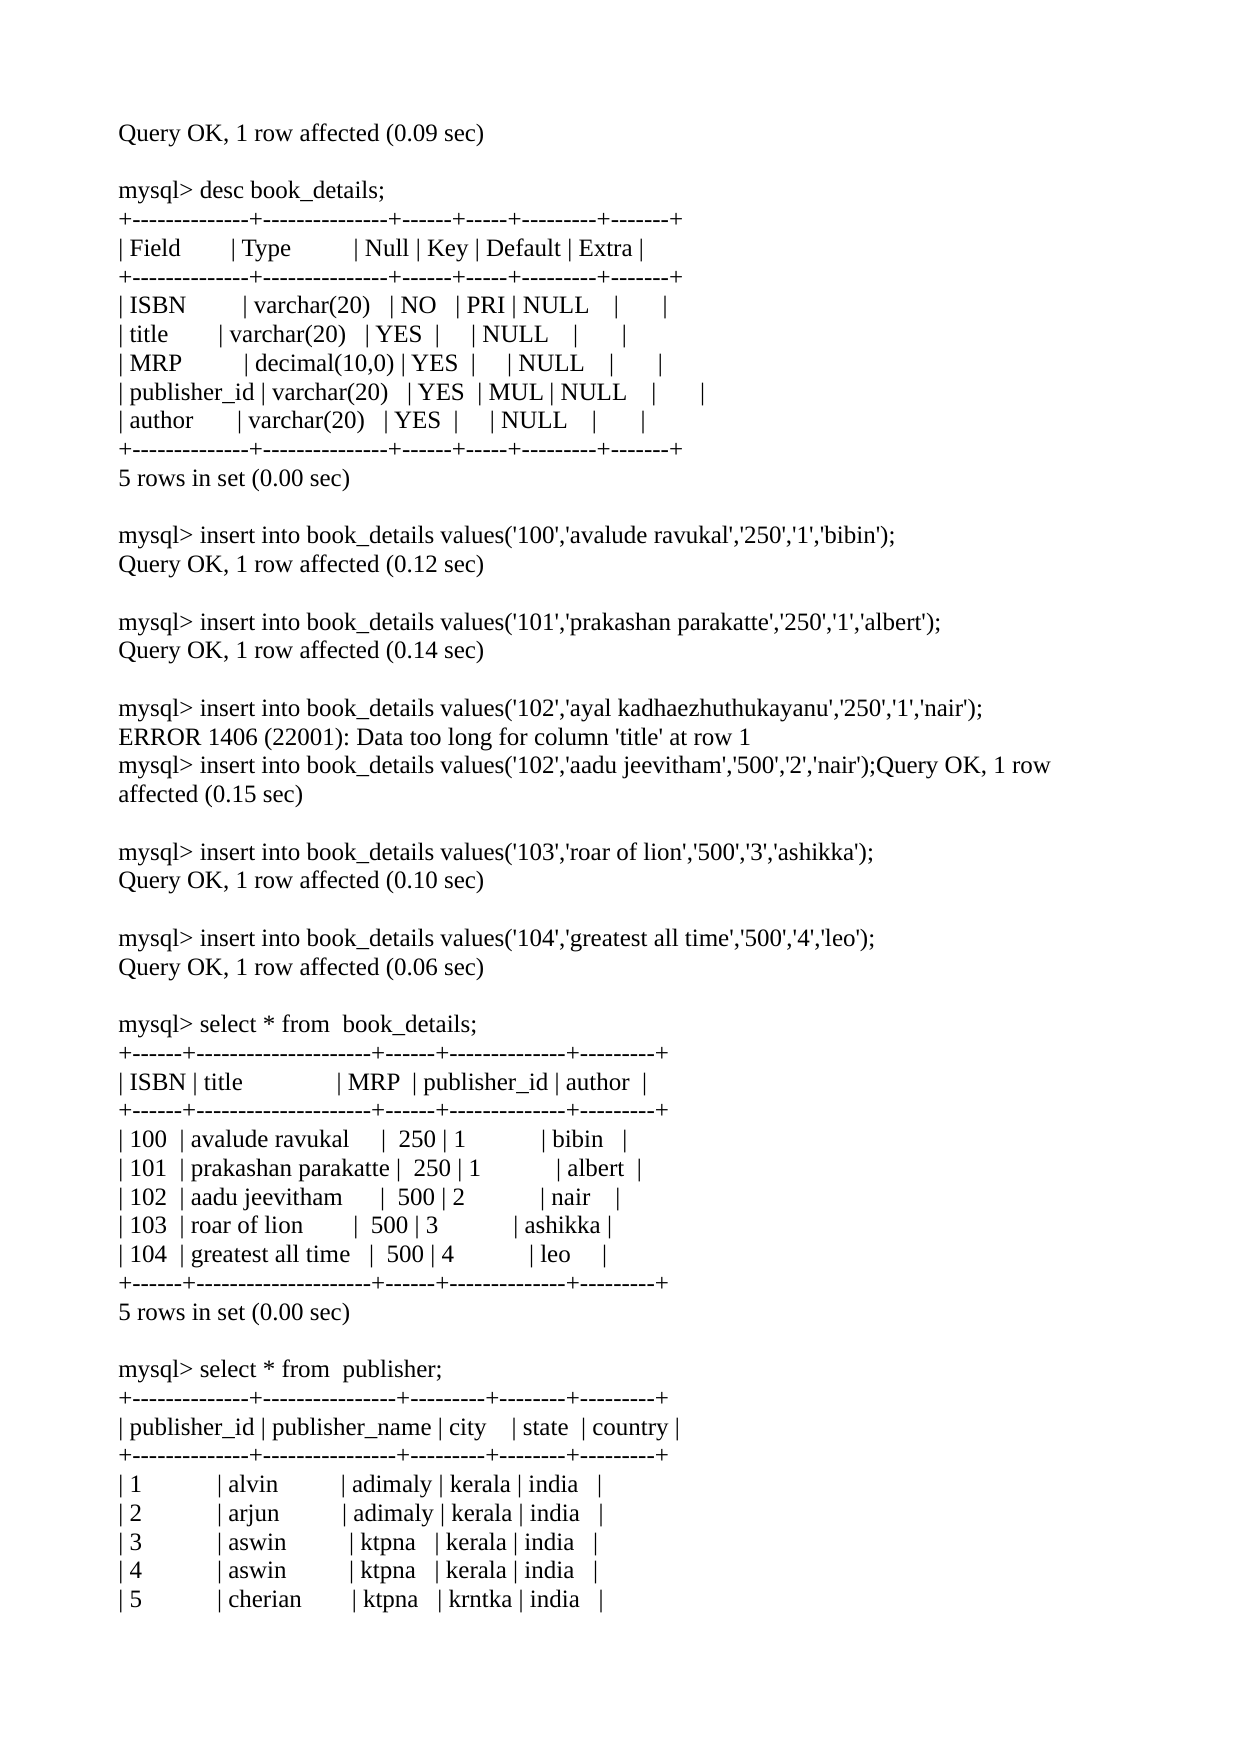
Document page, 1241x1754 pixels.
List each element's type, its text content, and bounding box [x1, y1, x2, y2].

text | publisher_id | varchar(20) | YES | MUL | NULL | | [118, 377, 1122, 406]
text mysql> insert into book_details values('101','prakashan parakatte','250','1','albert'); [118, 607, 1122, 636]
text | 103 | roar of lion | 500 | 3 | ashikka | [118, 1211, 1122, 1239]
text mysql> insert into book_details values('100','avalude ravukal','250','1','bibin'); [118, 521, 1122, 549]
text Query OK, 1 row affected (0.12 sec) [118, 549, 1122, 578]
text Query OK, 1 row affected (0.10 sec) [118, 866, 1122, 894]
text | 101 | prakashan parakatte | 250 | 1 | albert | [118, 1153, 1122, 1182]
text | publisher_id | publisher_name | city | state | country | [118, 1412, 1122, 1441]
text +--------------+----------------+---------+--------+---------+ [118, 1441, 1122, 1469]
text mysql> desc book_details; [118, 176, 1122, 204]
text mysql> insert into book_details values('102','aadu jeevitham','500','2','nair');Query OK, 1 row affected (0.15 sec) [118, 751, 1122, 808]
text | 104 | greatest all time | 500 | 4 | leo | [118, 1239, 1122, 1268]
text | 5 | cherian | ktpna | krntka | india | [118, 1584, 1122, 1613]
text +------+---------------------+------+--------------+---------+ [118, 1038, 1122, 1067]
text | Field | Type | Null | Key | Default | Extra | [118, 233, 1122, 262]
text Query OK, 1 row affected (0.06 sec) [118, 952, 1122, 981]
text mysql> insert into book_details values('102','ayal kadhaezhuthukayanu','250','1','nair'); [118, 693, 1122, 722]
text Query OK, 1 row affected (0.09 sec) [118, 118, 1122, 147]
text | author | varchar(20) | YES | | NULL | | [118, 406, 1122, 434]
text +--------------+----------------+---------+--------+---------+ [118, 1383, 1122, 1412]
text mysql> insert into book_details values('104','greatest all time','500','4','leo'); [118, 923, 1122, 952]
text | 2 | arjun | adimaly | kerala | india | [118, 1498, 1122, 1527]
text +--------------+---------------+------+-----+---------+-------+ [118, 434, 1122, 463]
text 5 rows in set (0.00 sec) [118, 463, 1122, 492]
text mysql> insert into book_details values('103','roar of lion','500','3','ashikka'); [118, 837, 1122, 866]
text | 4 | aswin | ktpna | kerala | india | [118, 1556, 1122, 1584]
text Query OK, 1 row affected (0.14 sec) [118, 636, 1122, 664]
text mysql> select * from publisher; [118, 1354, 1122, 1383]
text +------+---------------------+------+--------------+---------+ [118, 1268, 1122, 1297]
text 5 rows in set (0.00 sec) [118, 1297, 1122, 1326]
text mysql> select * from book_details; [118, 1009, 1122, 1038]
text | 100 | avalude ravukal | 250 | 1 | bibin | [118, 1124, 1122, 1153]
text +--------------+---------------+------+-----+---------+-------+ [118, 262, 1122, 291]
text | 3 | aswin | ktpna | kerala | india | [118, 1527, 1122, 1556]
text | title | varchar(20) | YES | | NULL | | [118, 319, 1122, 348]
text | MRP | decimal(10,0) | YES | | NULL | | [118, 348, 1122, 377]
text +------+---------------------+------+--------------+---------+ [118, 1096, 1122, 1124]
text | ISBN | title | MRP | publisher_id | author | [118, 1067, 1122, 1096]
text | 102 | aadu jeevitham | 500 | 2 | nair | [118, 1182, 1122, 1211]
text | ISBN | varchar(20) | NO | PRI | NULL | | [118, 291, 1122, 319]
text ERROR 1406 (22001): Data too long for column 'title' at row 1 [118, 722, 1122, 751]
text +--------------+---------------+------+-----+---------+-------+ [118, 204, 1122, 233]
text | 1 | alvin | adimaly | kerala | india | [118, 1469, 1122, 1498]
